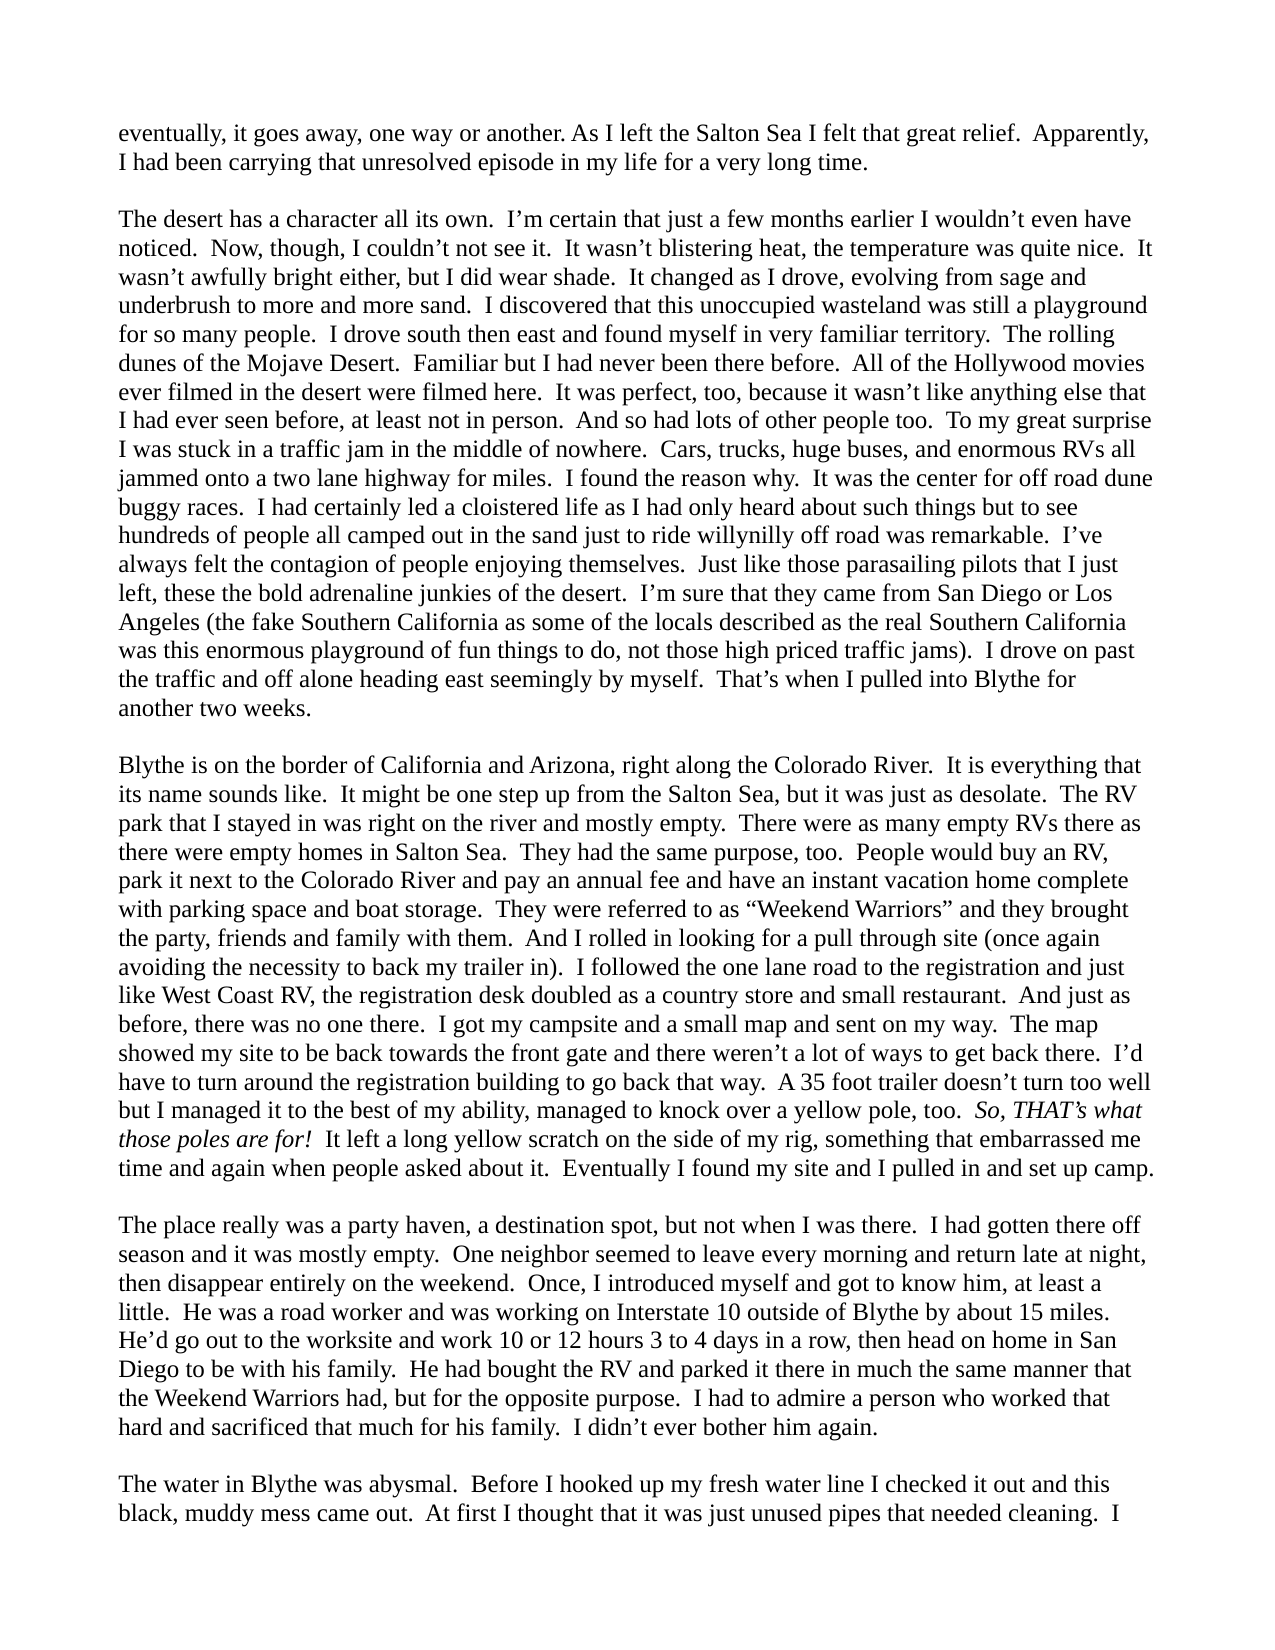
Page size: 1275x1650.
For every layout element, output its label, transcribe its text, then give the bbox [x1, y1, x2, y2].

text The place really was a party haven, a destination spot, but not when I was there. I had gotten there off season and it was mostly empty. One neighbor seemed to leave every morning and return late at night, then disappear entirely on the weekend. Once, I introduced myself and got to know him, at least a little. He was a road worker and was working on Interstate 10 outside of Blythe by about 15 miles. He’d go out to the worksite and work 10 or 12 hours 3 to 4 days in a row, then head on home in San Diego to be with his family. He had bought the RV and parked it there in much the same manner that the Weekend Warriors had, but for the opposite purpose. I had to admire a person who worked that hard and sacrificed that much for his family. I didn’t ever bother him again. [118, 1211, 1157, 1441]
text The desert has a character all its own. I’m certain that just a few months earlier I wouldn’t even have noticed. Now, though, I couldn’t not see it. It wasn’t blistering heat, the temperature was quite nice. It wasn’t awfully bright either, but I did wear shade. It changed as I drove, evolving from sage and underbrush to more and more sand. I discovered that this unoccupied wasteland was still a playground for so many people. I drove south then east and found myself in very familiar territory. The rolling dunes of the Mojave Desert. Familiar but I had never been there before. All of the Hollywood movies ever filmed in the desert were filmed here. It was perfect, too, because it wasn’t like anything else that I had ever seen before, at least not in person. And so had lots of other people too. To my great surprise I was stuck in a traffic jam in the middle of nowhere. Cars, trucks, huge buses, and enormous RVs all jammed onto a two lane highway for miles. I found the reason why. It was the center for off road dune buggy races. I had certainly led a cloistered life as I had only heard about such things but to see hundreds of people all camped out in the sand just to ride willynilly off road was remarkable. I’ve always felt the contagion of people enjoying themselves. Just like those parasailing pilots that I just left, these the bold adrenaline junkies of the desert. I’m sure that they came from San Diego or Los Angeles (the fake Southern California as some of the locals described as the real Southern California was this enormous playground of fun things to do, not those high priced traffic jams). I drove on past the traffic and off alone heading east seemingly by myself. That’s when I pulled into Blythe for another two weeks. [118, 204, 1157, 722]
text eventually, it goes away, one way or another. As I left the Salton Sea I felt that great relief. Apparently, I had been carrying that unresolved episode in my life for a very long time. [118, 118, 1157, 176]
text Blythe is on the border of California and Arizona, right along the Colorado River. It is everything that its name sounds like. It might be one step up from the Salton Sea, but it was just as desolate. The RV park that I stayed in was right on the river and mostly empty. There were as many empty RVs there as there were empty homes in Salton Sea. They had the same purpose, too. People would buy an RV, park it next to the Colorado River and pay an annual fee and have an instant vacation home complete with parking space and boat storage. They were referred to as “Weekend Warriors” and they brought the party, friends and family with them. And I rolled in looking for a pull through site (once again avoiding the necessity to back my trailer in). I followed the one lane road to the registration and just like West Coast RV, the registration desk doubled as a country store and small restaurant. And just as before, there was no one there. I got my campsite and a small map and sent on my way. The map showed my site to be back towards the front gate and there weren’t a lot of ways to get back there. I’d have to turn around the registration building to go back that way. A 35 foot trailer doesn’t turn too well but I managed it to the best of my ability, managed to knock over a yellow pole, too. So, THAT’s what those poles are for! It left a long yellow scratch on the side of my rig, something that embarrassed me time and again when people asked about it. Eventually I found my site and I pulled in and set up camp. [118, 751, 1157, 1182]
text The water in Blythe was abysmal. Before I hooked up my fresh water line I checked it out and this black, muddy mess came out. At first I thought that it was just unused pipes that needed cleaning. I [118, 1469, 1157, 1527]
